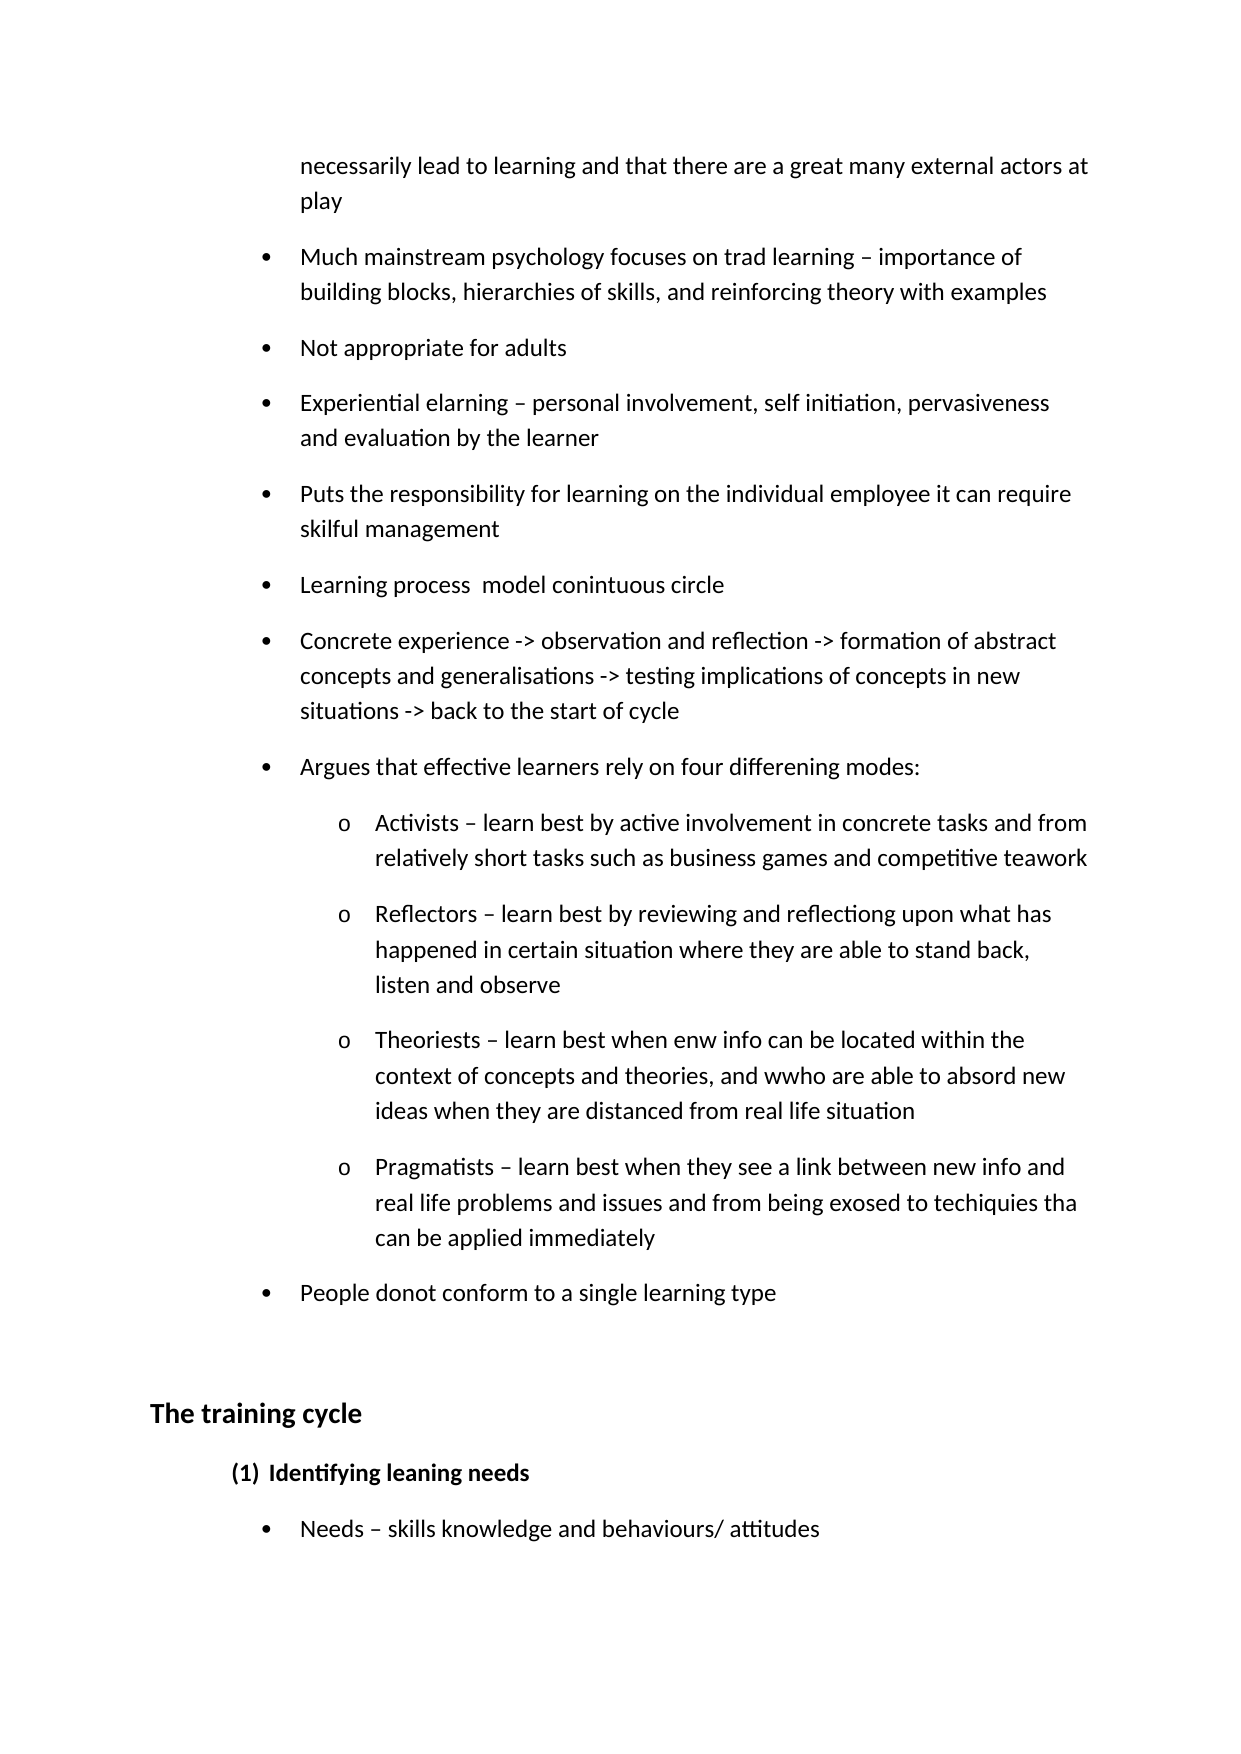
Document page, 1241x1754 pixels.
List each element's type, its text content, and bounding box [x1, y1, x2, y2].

list Activists – learn best by active involvement in concrete tasks and from relatively short tasks such as business games and competitive teawork [337, 807, 1090, 873]
list Argues that effective learners rely on four differening modes: [262, 751, 1090, 781]
list People donot conform to a single learning type [262, 1277, 1090, 1308]
list Much mainstream psychology focuses on trad learning – importance of building blocks, hierarchies of skills, and reinforcing theory with examples [262, 241, 1090, 306]
list Needs – skills knowledge and behaviours/ attitudes [262, 1513, 1090, 1543]
list Not appropriate for adults [262, 332, 1090, 362]
text The training cycle [150, 1395, 1090, 1431]
list necessarily lead to learning and that there are a great many external actors at play [262, 150, 1090, 216]
list Experiential elarning – personal involvement, self initiation, pervasiveness and evaluation by the learner [262, 387, 1090, 453]
list Puts the responsibility for learning on the individual employee it can require skilful management [262, 478, 1090, 544]
list Identifying leaning needs [231, 1457, 1090, 1487]
list Reflectors – learn best by reviewing and reflectiong upon what has happened in certain situation where they are able to stand back, listen and observe [337, 898, 1090, 999]
list Concrete experience -> observation and reflection -> formation of abstract concepts and generalisations -> testing implications of concepts in new situations -> back to the start of cycle [262, 625, 1090, 726]
list Learning process model conintuous circle [262, 569, 1090, 600]
list Pragmatists – learn best when they see a link between new info and real life problems and issues and from being exosed to techiquies tha can be applied immediately [337, 1151, 1090, 1252]
list Theoriests – learn best when enw info can be located within the context of concepts and theories, and wwho are able to absord new ideas when they are distanced from real life situation [337, 1024, 1090, 1126]
